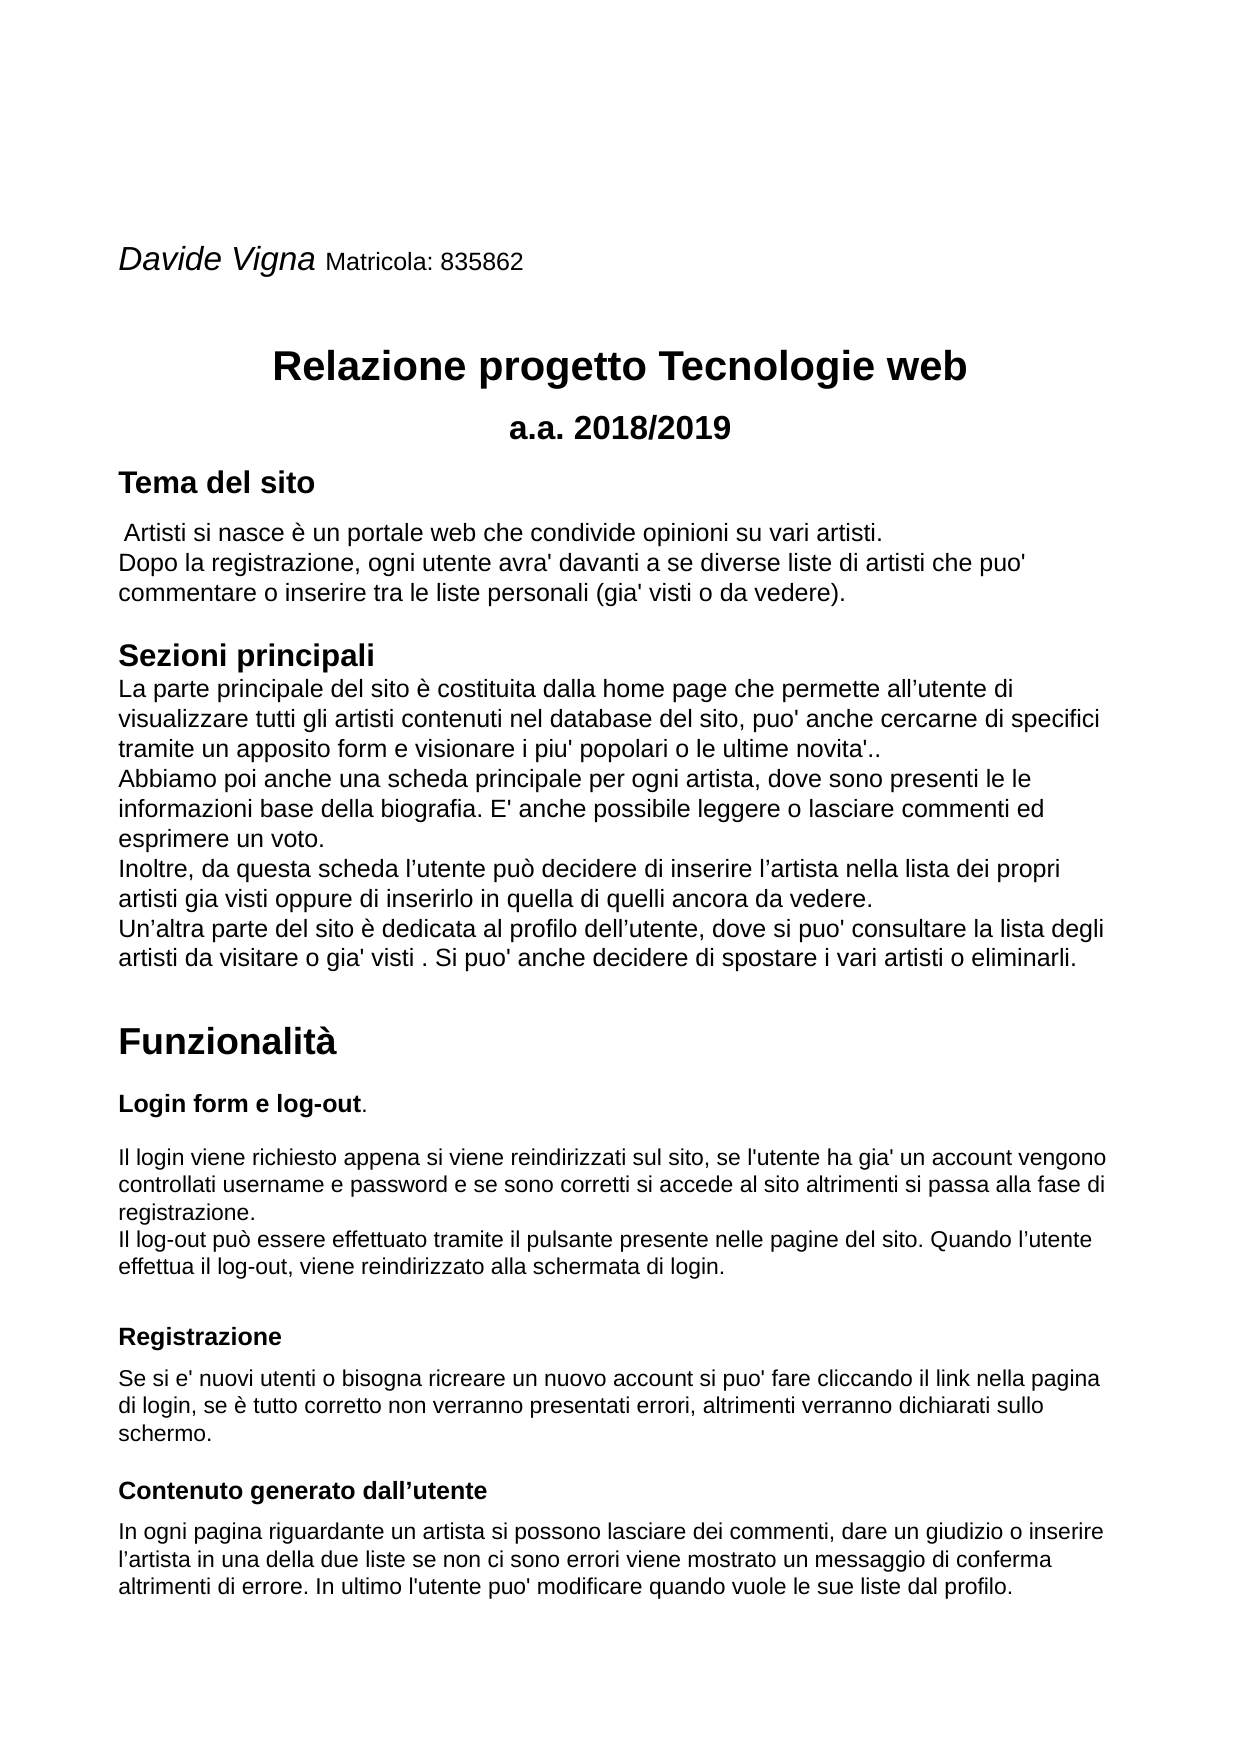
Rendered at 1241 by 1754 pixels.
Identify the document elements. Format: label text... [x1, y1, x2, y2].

text Sezioni principali [118, 637, 1122, 673]
text Inoltre, da questa scheda l’utente può decidere di inserire l’artista nella lista dei propri artisti gia visti oppure di inserirlo in quella di quelli ancora da vedere. [118, 854, 1122, 912]
text Abbiamo poi anche una scheda principale per ogni artista, dove sono presenti le le informazioni base della biografia. E' anche possibile leggere o lasciare commenti ed esprimere un voto. [118, 764, 1122, 853]
text In ogni pagina riguardante un artista si possono lasciare dei commenti, dare un giudizio o inserire l’artista in una della due liste se non ci sono errori viene mostrato un messaggio di conferma altrimenti di errore. In ultimo l'utente puo' modificare quando vuole le sue liste dal profilo. [118, 1518, 1122, 1599]
text Davide Vigna Matricola: 835862 [118, 239, 1122, 277]
text Contenuto generato dall’utente [118, 1476, 1122, 1505]
text Login form e log-out. [118, 1089, 1122, 1118]
text Il log-out può essere effettuato tramite il pulsante presente nelle pagine del sito. Quando l’utente effettua il log-out, viene reindirizzato alla schermata di login. [118, 1226, 1122, 1280]
text a.a. 2018/2019 [118, 408, 1122, 446]
text Se si e' nuovi utenti o bisogna ricreare un nuovo account si puo' fare cliccando il link nella pagina di login, se è tutto corretto non verranno presentati errori, altrimenti verranno dichiarati sullo schermo. [118, 1365, 1122, 1446]
text Il login viene richiesto appena si viene reindirizzati sul sito, se l'utente ha gia' un account vengono controllati username e password e se sono corretti si accede al sito altrimenti si passa alla fase di registrazione. [118, 1144, 1122, 1225]
text Un’altra parte del sito è dedicata al profilo dell’utente, dove si puo' consultare la lista degli artisti da visitare o gia' visti . Si puo' anche decidere di spostare i vari artisti o eliminarli. [118, 913, 1122, 972]
text Tema del sito [118, 464, 1122, 500]
text Registrazione [118, 1322, 1122, 1351]
text Artisti si nasce è un portale web che condivide opinioni su vari artisti. [118, 518, 1122, 547]
text Dopo la registrazione, ogni utente avra' davanti a se diverse liste di artisti che puo' commentare o inserire tra le liste personali (gia' visti o da vedere). [118, 548, 1122, 607]
text Relazione progetto Tecnologie web [118, 341, 1122, 389]
text La parte principale del sito è costituita dalla home page che permette all’utente di visualizzare tutti gli artisti contenuti nel database del sito, puo' anche cercarne di specifici tramite un apposito form e visionare i piu' popolari o le ultime novita'.. [118, 674, 1122, 763]
text Funzionalità [118, 1019, 1122, 1062]
